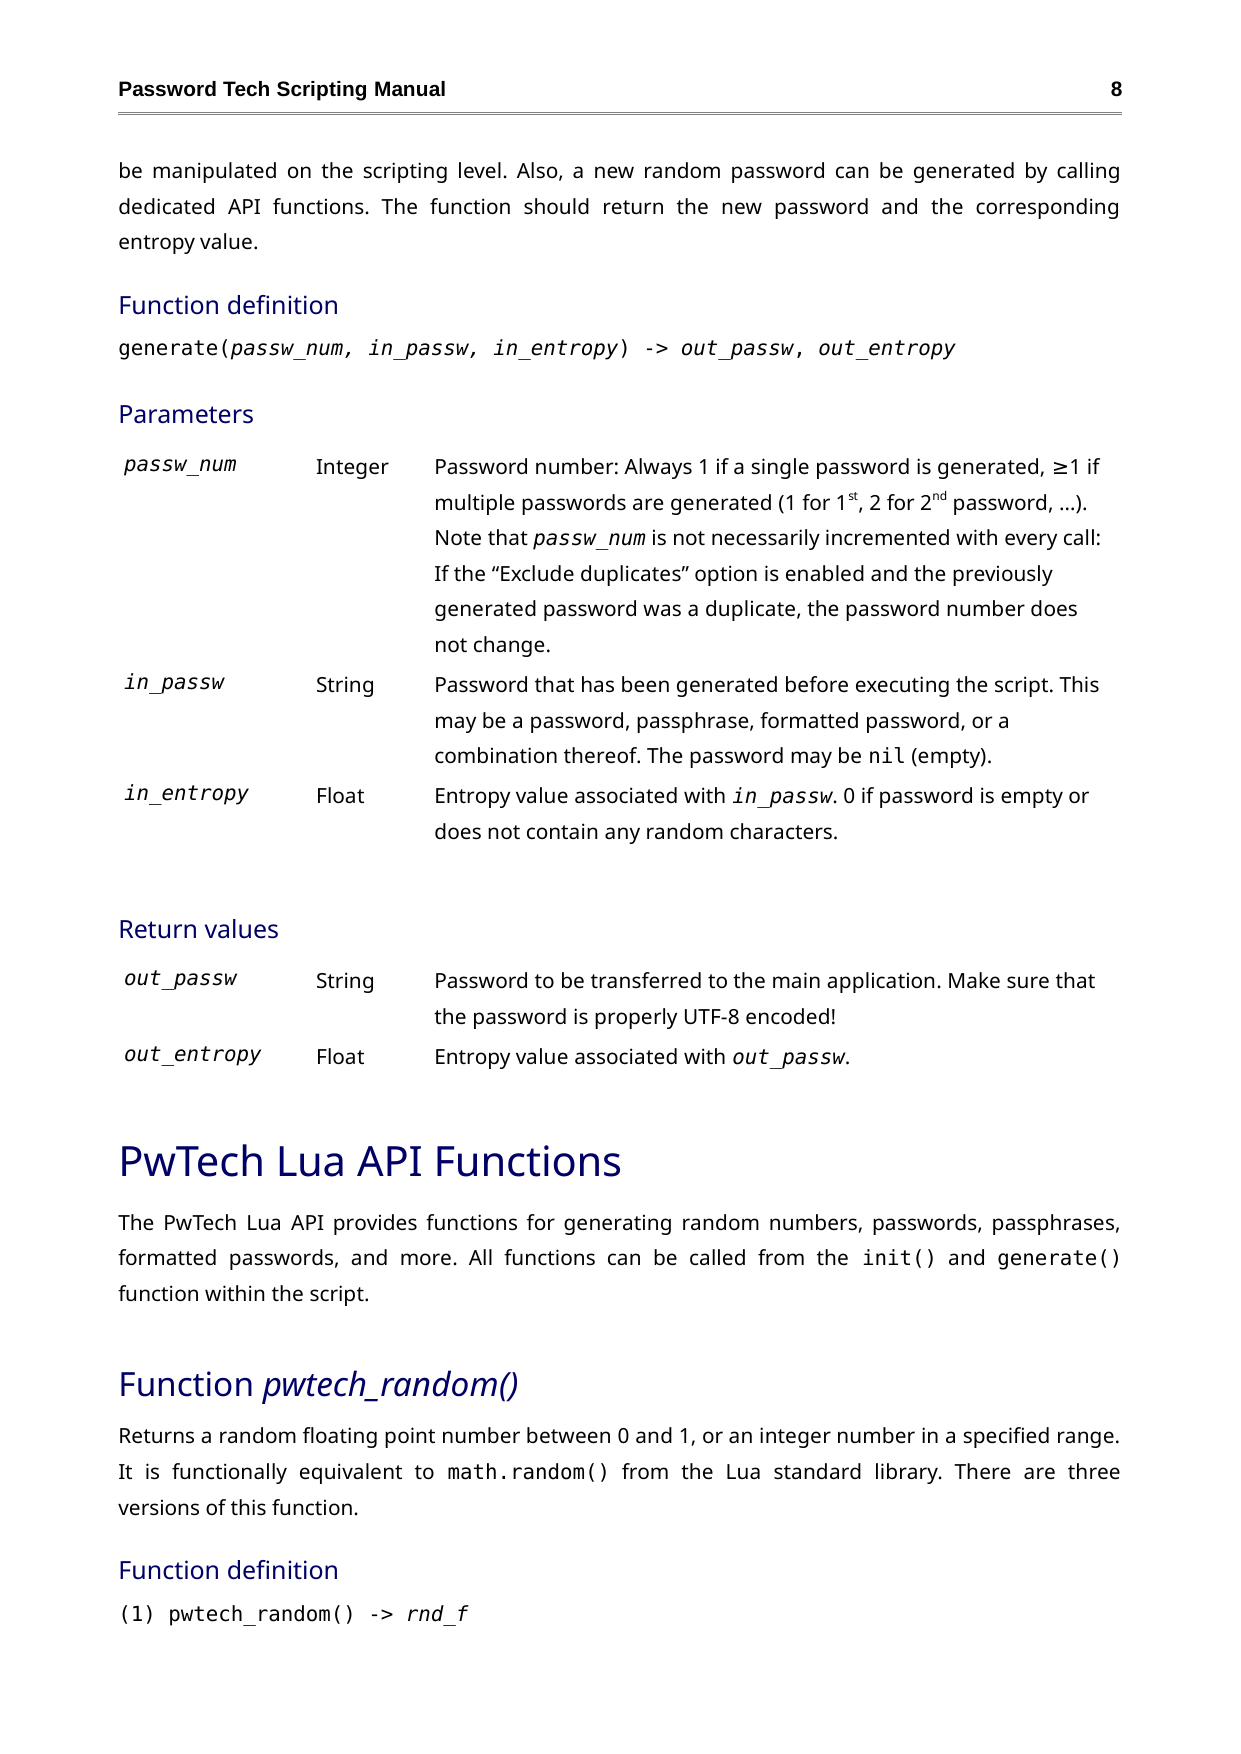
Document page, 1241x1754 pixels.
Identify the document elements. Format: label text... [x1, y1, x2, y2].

table_cell Entropy value associated with out_passw. [428, 1036, 1123, 1076]
table_header Password number: Always 1 if a single password is generated, ≥1 if multiple passwords are generated (1 for 1st, 2 for 2nd password, …). Note that passw_num is not necessarily incremented with every call: If the “Exclude duplicates” option is enabled and the previously generated password was a duplicate, the password number does not change. [428, 446, 1123, 664]
subtitle Function pwtech_random() [118, 1360, 1122, 1406]
table_header Integer [310, 446, 428, 664]
text The PwTech Lua API provides functions for generating random numbers, passwords, passphrases, formatted passwords, and more. All functions can be called from the init() and generate() function within the script. [118, 1207, 1122, 1307]
text Returns a random floating point number between 0 and 1, or an integer number in a specified range. It is functionally equivalent to math.random() from the Lua standard library. There are three versions of this function. [118, 1421, 1122, 1521]
table_cell Password that has been generated before executing the script. This may be a password, passphrase, formatted password, or a combination thereof. The password may be nil (empty). [428, 664, 1123, 776]
subtitle Parameters [118, 397, 1122, 431]
table_cell String [310, 664, 428, 776]
table_cell Float [310, 776, 428, 851]
subtitle Function definition [118, 288, 1122, 322]
table_header out_passw [118, 960, 310, 1036]
table_cell in_passw [118, 664, 310, 776]
table_cell Entropy value associated with in_passw. 0 if password is empty or does not contain any random characters. [428, 776, 1123, 851]
table_header String [310, 960, 428, 1036]
subtitle Function definition [118, 1553, 1122, 1587]
table_cell Float [310, 1036, 428, 1076]
subtitle PwTech Lua API Functions [118, 1132, 1122, 1188]
text be manipulated on the scripting level. Also, a new random password can be generated by calling dedicated API functions. The function should return the new password and the corresponding entropy value. [118, 156, 1122, 256]
text generate(passw_num, in_passw, in_entropy) -> out_passw, out_entropy [118, 336, 1122, 361]
subtitle Return values [118, 912, 1122, 946]
text (1) pwtech_random() -> rnd_f [118, 1602, 1122, 1626]
table_header Password to be transferred to the main application. Make sure that the password is properly UTF-8 encoded! [428, 960, 1123, 1036]
table_header passw_num [118, 446, 310, 664]
table_cell out_entropy [118, 1036, 310, 1076]
table_cell in_entropy [118, 776, 310, 851]
